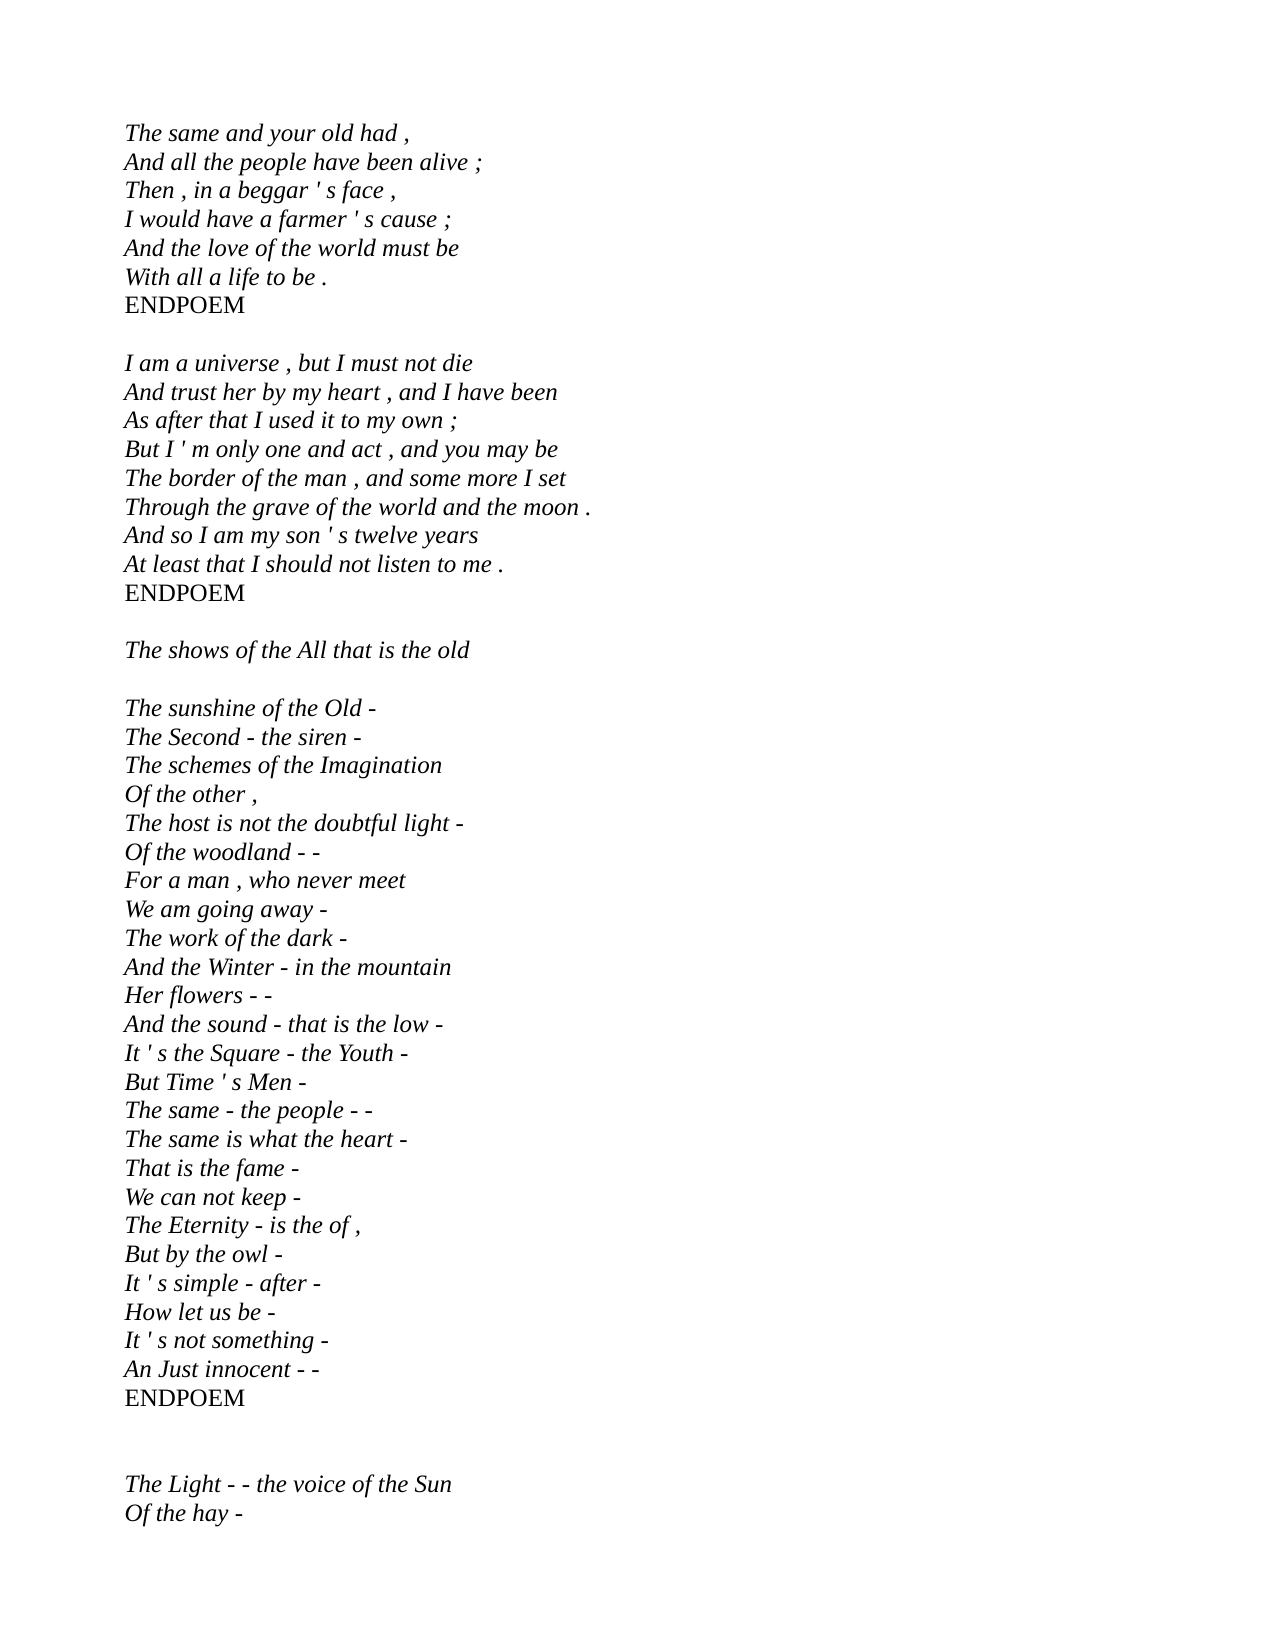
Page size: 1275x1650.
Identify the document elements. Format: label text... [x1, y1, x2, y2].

text It ' s not something - [118, 1326, 1157, 1354]
text It ' s the Square - the Youth - [118, 1038, 1157, 1067]
text And the Winter - in the mountain [118, 952, 1157, 981]
text Then , in a beggar ' s face , [118, 176, 1157, 204]
text At least that I should not listen to me . [118, 549, 1157, 578]
text But Time ' s Men - [118, 1067, 1157, 1096]
text But by the owl - [118, 1239, 1157, 1268]
text For a man , who never meet [118, 866, 1157, 894]
text That is the fame - [118, 1153, 1157, 1182]
text And so I am my son ' s twelve years [118, 521, 1157, 549]
text The Light - - the voice of the Sun [118, 1469, 1157, 1498]
text We am going away - [118, 894, 1157, 923]
text ENDPOEM [118, 291, 1157, 319]
text And the sound - that is the low - [118, 1009, 1157, 1038]
text Her flowers - - [118, 981, 1157, 1009]
text I would have a farmer ' s cause ; [118, 204, 1157, 233]
text The Second - the siren - [118, 722, 1157, 751]
text The schemes of the Imagination [118, 751, 1157, 779]
text The border of the man , and some more I set [118, 463, 1157, 492]
text And the love of the world must be [118, 233, 1157, 262]
text ENDPOEM [118, 578, 1157, 607]
text The host is not the doubtful light - [118, 808, 1157, 837]
text The same is what the heart - [118, 1124, 1157, 1153]
text It ' s simple - after - [118, 1268, 1157, 1297]
text The same - the people - - [118, 1096, 1157, 1124]
text The shows of the All that is the old [118, 636, 1157, 664]
text And trust her by my heart , and I have been [118, 377, 1157, 406]
text But I ' m only one and act , and you may be [118, 434, 1157, 463]
text Of the other , [118, 779, 1157, 808]
text An Just innocent - - [118, 1354, 1157, 1383]
text Of the hay - [118, 1498, 1157, 1527]
text Of the woodland - - [118, 837, 1157, 866]
text The same and your old had , [118, 118, 1157, 147]
text The Eternity - is the of , [118, 1211, 1157, 1239]
text I am a universe , but I must not die [118, 348, 1157, 377]
text ENDPOEM [118, 1383, 1157, 1412]
text How let us be - [118, 1297, 1157, 1326]
text And all the people have been alive ; [118, 147, 1157, 176]
text The sunshine of the Old - [118, 693, 1157, 722]
text Through the grave of the world and the moon . [118, 492, 1157, 521]
text We can not keep - [118, 1182, 1157, 1211]
text With all a life to be . [118, 262, 1157, 291]
text The work of the dark - [118, 923, 1157, 952]
text As after that I used it to my own ; [118, 406, 1157, 434]
